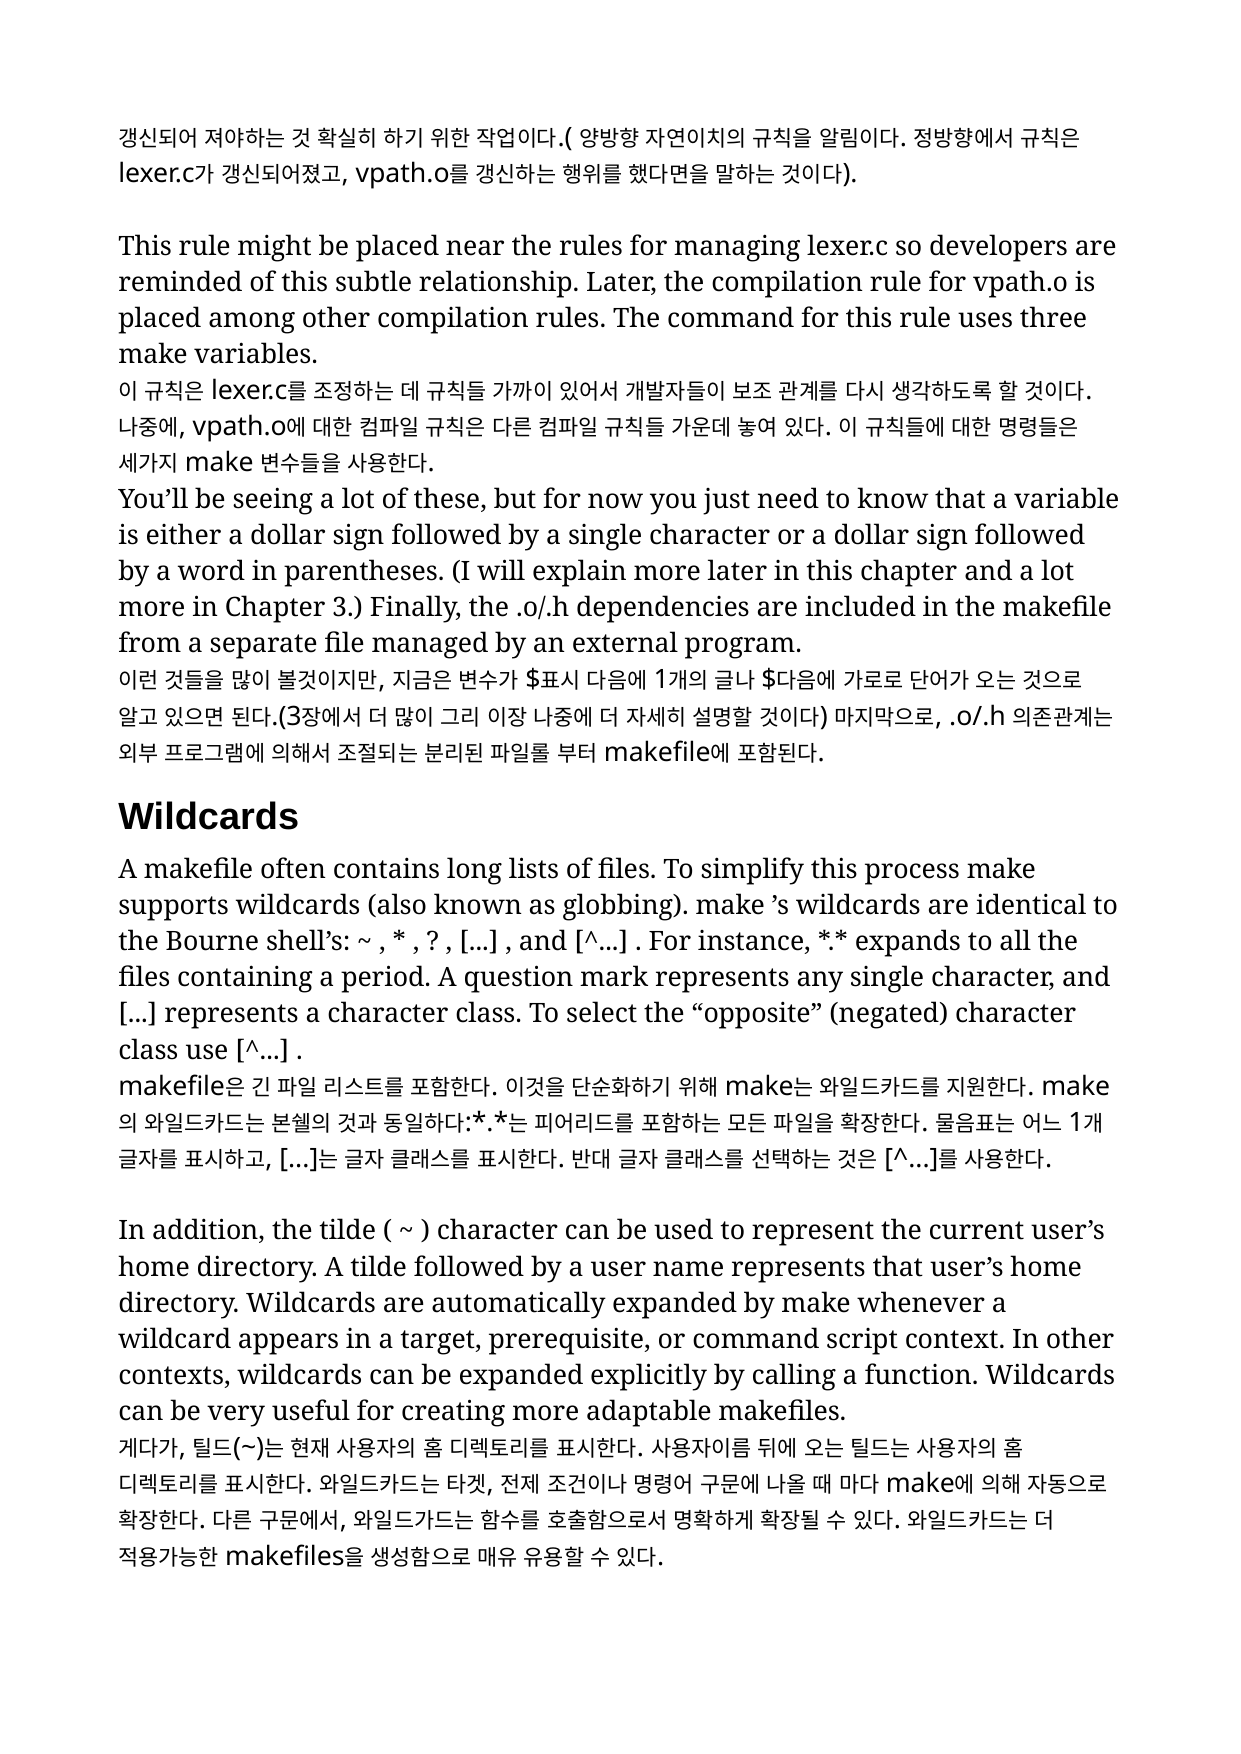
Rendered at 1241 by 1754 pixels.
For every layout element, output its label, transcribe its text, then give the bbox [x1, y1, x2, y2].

text makefile은 긴 파일 리스트를 포함한다. 이것을 단순화하기 위해 make는 와일드카드를 지원한다. make의 와일드카드는 본쉘의 것과 동일하다:*.*는 피어리드를 포함하는 모든 파일을 확장한다. 물음표는 어느 1개 글자를 표시하고, [...]는 글자 클래스를 표시한다. 반대 글자 클래스를 선택하는 것은 [^...]를 사용한다. [118, 1067, 1122, 1175]
text This rule might be placed near the rules for managing lexer.c so developers are reminded of this subtle relationship. Later, the compilation rule for vpath.o is placed among other compilation rules. The command for this rule uses three make variables. [118, 227, 1122, 371]
subtitle Wildcards [118, 794, 1122, 837]
text 이런 것들을 많이 볼것이지만, 지금은 변수가 $표시 다음에 1개의 글나 $다음에 가로로 단어가 오는 것으로 알고 있으면 된다.(3장에서 더 많이 그리 이장 나중에 더 자세히 설명할 것이다) 마지막으로, .o/.h 의존관계는 외부 프로그램에 의해서 조절되는 분리된 파일롤 부터 makefile에 포함된다. [118, 660, 1122, 769]
text 이 규칙은 lexer.c를 조정하는 데 규칙들 가까이 있어서 개발자들이 보조 관계를 다시 생각하도록 할 것이다. [118, 371, 1122, 407]
text 나중에, vpath.o에 대한 컴파일 규칙은 다른 컴파일 규칙들 가운데 놓여 있다. 이 규칙들에 대한 명령들은 세가지 make 변수들을 사용한다. [118, 407, 1122, 479]
text 갱신되어 져야하는 것 확실히 하기 위한 작업이다.( 양방향 자연이치의 규칙을 알림이다. 정방향에서 규칙은 lexer.c가 갱신되어졌고, vpath.o를 갱신하는 행위를 했다면을 말하는 것이다). [118, 118, 1122, 190]
text You’ll be seeing a lot of these, but for now you just need to know that a variable is either a dollar sign followed by a single character or a dollar sign followed by a word in parentheses. (I will explain more later in this chapter and a lot more in Chapter 3.) Finally, the .o/.h dependencies are included in the makefile from a separate file managed by an external program. [118, 479, 1122, 660]
text 게다가, 틸드(~)는 현재 사용자의 홈 디렉토리를 표시한다. 사용자이름 뒤에 오는 틸드는 사용자의 홈 디렉토리를 표시한다. 와일드카드는 타겟, 전제 조건이나 명령어 구문에 나올 때 마다 make에 의해 자동으로 확장한다. 다른 구문에서, 와일드가드는 함수를 호출함으로서 명확하게 확장될 수 있다. 와일드카드는 더 적용가능한 makefiles을 생성함으로 매유 유용할 수 있다. [118, 1428, 1122, 1573]
text A makefile often contains long lists of files. To simplify this process make supports wildcards (also known as globbing). make ’s wildcards are identical to the Bourne shell’s: ~ , * , ? , [...] , and [^...] . For instance, *.* expands to all the files containing a period. A question mark represents any single character, and [...] represents a character class. To select the “opposite” (negated) character class use [^...] . [118, 850, 1122, 1067]
text In addition, the tilde ( ~ ) character can be used to represent the current user’s home directory. A tilde followed by a user name represents that user’s home directory. Wildcards are automatically expanded by make whenever a wildcard appears in a target, prerequisite, or command script context. In other contexts, wildcards can be expanded explicitly by calling a function. Wildcards can be very useful for creating more adaptable makefiles. [118, 1211, 1122, 1428]
